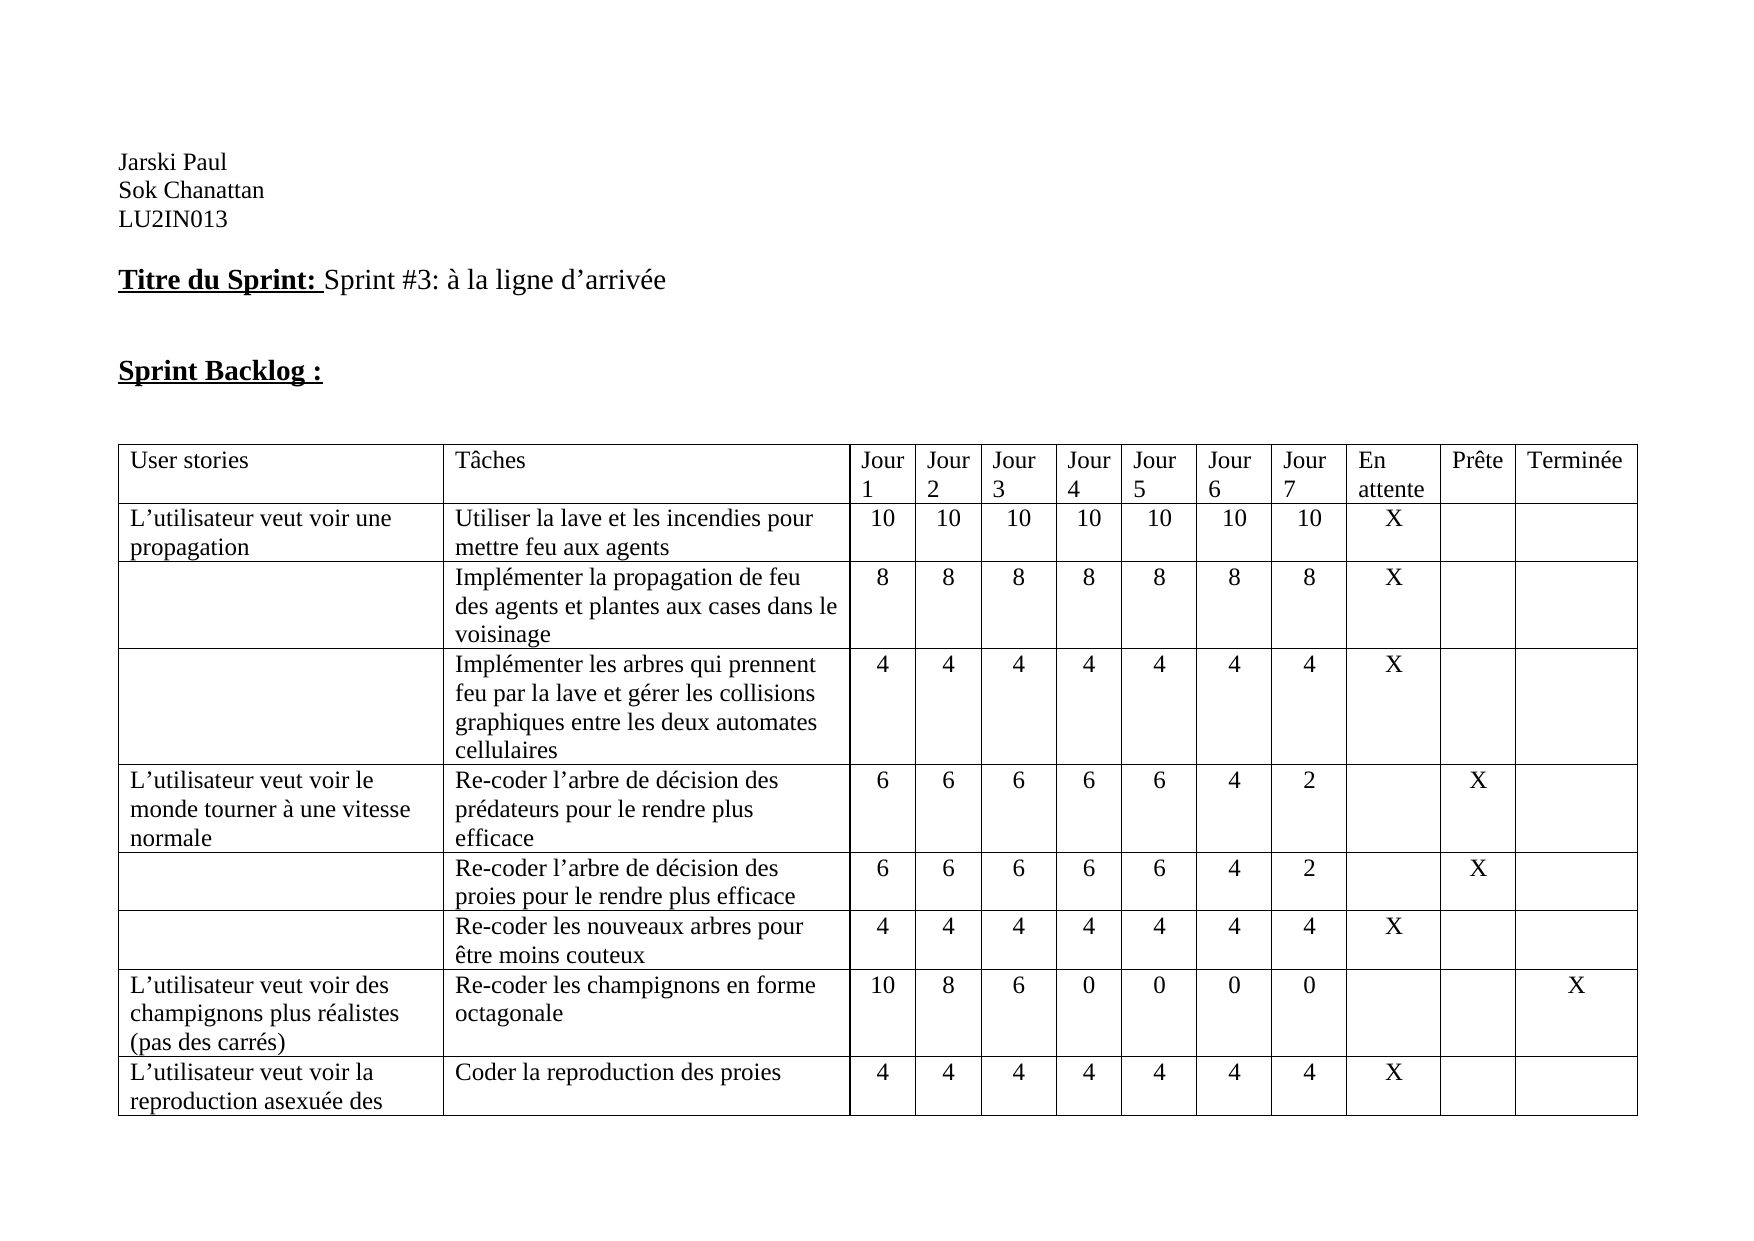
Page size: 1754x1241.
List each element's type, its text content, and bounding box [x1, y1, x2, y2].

text Titre du Sprint: Sprint #3: à la ligne d’arrivée [118, 262, 1635, 295]
table_cell 6 [916, 853, 981, 910]
table_cell Implémenter la propagation de feu des agents et plantes aux cases dans le voisinage [444, 562, 849, 648]
table_cell 4 [1197, 649, 1271, 764]
table_cell 6 [916, 765, 981, 852]
table_header Prête [1441, 445, 1515, 502]
table_cell [1441, 649, 1515, 764]
table_cell 0 [1057, 970, 1121, 1056]
table_cell [1516, 562, 1637, 648]
table_cell Utiliser la lave et les incendies pour mettre feu aux agents [444, 504, 849, 561]
table_cell 10 [1057, 504, 1121, 561]
table_cell 8 [851, 562, 915, 648]
table_cell X [1347, 504, 1440, 561]
table_cell [1516, 649, 1637, 764]
table_cell [1347, 970, 1440, 1056]
text Sprint Backlog : [118, 353, 1635, 386]
table_cell X [1516, 970, 1637, 1056]
table_cell 4 [1272, 649, 1346, 764]
table_cell 6 [851, 853, 915, 910]
table_cell 6 [1122, 853, 1196, 910]
table_cell [1516, 765, 1637, 852]
table_cell 4 [1122, 1057, 1196, 1114]
table_cell Re-coder les nouveaux arbres pour être moins couteux [444, 911, 849, 969]
table_cell [1441, 1057, 1515, 1114]
table_cell 4 [851, 649, 915, 764]
table_cell 8 [982, 562, 1056, 648]
table_cell 6 [1122, 765, 1196, 852]
table_cell [1516, 1057, 1637, 1114]
table_cell 6 [1057, 853, 1121, 910]
table_cell X [1441, 765, 1515, 852]
table_cell 4 [982, 649, 1056, 764]
table_cell 4 [916, 911, 981, 969]
table_cell 2 [1272, 853, 1346, 910]
table_cell X [1441, 853, 1515, 910]
table_cell 10 [851, 504, 915, 561]
table_cell L’utilisateur veut voir des champignons plus réalistes (pas des carrés) [119, 970, 443, 1056]
table_header User stories [119, 445, 443, 502]
table_cell 4 [982, 1057, 1056, 1114]
table_cell [1441, 970, 1515, 1056]
table_cell [119, 853, 443, 910]
table_cell 4 [1057, 1057, 1121, 1114]
table_cell Re-coder l’arbre de décision des proies pour le rendre plus efficace [444, 853, 849, 910]
table_header Jour 3 [982, 445, 1056, 502]
table_cell 8 [1197, 562, 1271, 648]
table_header Jour 1 [851, 445, 915, 502]
table_cell L’utilisateur veut voir la reproduction asexuée des [119, 1057, 443, 1114]
text Jarski Paul [118, 147, 1635, 176]
table_cell 6 [982, 970, 1056, 1056]
table_cell [1516, 911, 1637, 969]
table_cell 0 [1197, 970, 1271, 1056]
table_cell X [1347, 649, 1440, 764]
table_cell 4 [916, 649, 981, 764]
text LU2IN013 [118, 204, 1635, 233]
table_cell 4 [1197, 911, 1271, 969]
table_header Jour 7 [1272, 445, 1346, 502]
table_header Jour 5 [1122, 445, 1196, 502]
table_header Jour 4 [1057, 445, 1121, 502]
table_cell X [1347, 1057, 1440, 1114]
table_header En attente [1347, 445, 1440, 502]
table_cell L’utilisateur veut voir le monde tourner à une vitesse normale [119, 765, 443, 852]
table_cell 0 [1272, 970, 1346, 1056]
table_cell 8 [916, 562, 981, 648]
table_cell [1441, 562, 1515, 648]
table_cell Implémenter les arbres qui prennent feu par la lave et gérer les collisions graphiques entre les deux automates cellulaires [444, 649, 849, 764]
table_cell 4 [1272, 911, 1346, 969]
table_cell [119, 649, 443, 764]
table_cell 6 [851, 765, 915, 852]
table_cell 4 [1197, 1057, 1271, 1114]
table_cell 10 [1122, 504, 1196, 561]
table_cell 8 [1272, 562, 1346, 648]
table_cell X [1347, 911, 1440, 969]
table_cell 0 [1122, 970, 1196, 1056]
table_cell 2 [1272, 765, 1346, 852]
table_cell 4 [1122, 911, 1196, 969]
table_cell 8 [1057, 562, 1121, 648]
table_cell 8 [916, 970, 981, 1056]
text Sok Chanattan [118, 176, 1635, 204]
table_header Terminée [1516, 445, 1637, 502]
table_header Jour 2 [916, 445, 981, 502]
table_cell X [1347, 562, 1440, 648]
table_cell 4 [1057, 911, 1121, 969]
table_cell 4 [1122, 649, 1196, 764]
table_cell [1516, 853, 1637, 910]
table_cell L’utilisateur veut voir une propagation [119, 504, 443, 561]
table_cell [1347, 765, 1440, 852]
table_cell [1441, 911, 1515, 969]
table_cell [1441, 504, 1515, 561]
table_cell Re-coder les champignons en forme octagonale [444, 970, 849, 1056]
table_header Jour 6 [1197, 445, 1271, 502]
table_cell 10 [982, 504, 1056, 561]
table_cell [119, 911, 443, 969]
table_cell 10 [1197, 504, 1271, 561]
table_cell 6 [982, 853, 1056, 910]
table_cell 4 [851, 1057, 915, 1114]
table_cell 10 [1272, 504, 1346, 561]
table_cell 4 [916, 1057, 981, 1114]
table_cell 4 [1057, 649, 1121, 764]
table_cell [1347, 853, 1440, 910]
table_cell 8 [1122, 562, 1196, 648]
table_cell 4 [1272, 1057, 1346, 1114]
table_cell Coder la reproduction des proies [444, 1057, 849, 1114]
table_cell [119, 562, 443, 648]
table_cell 4 [851, 911, 915, 969]
table_cell 10 [916, 504, 981, 561]
table_cell 6 [982, 765, 1056, 852]
table_cell [1516, 504, 1637, 561]
table_cell 4 [982, 911, 1056, 969]
table_cell 4 [1197, 765, 1271, 852]
table_cell 6 [1057, 765, 1121, 852]
table_cell Re-coder l’arbre de décision des prédateurs pour le rendre plus efficace [444, 765, 849, 852]
table_cell 10 [851, 970, 915, 1056]
table_cell 4 [1197, 853, 1271, 910]
table_header Tâches [444, 445, 849, 502]
